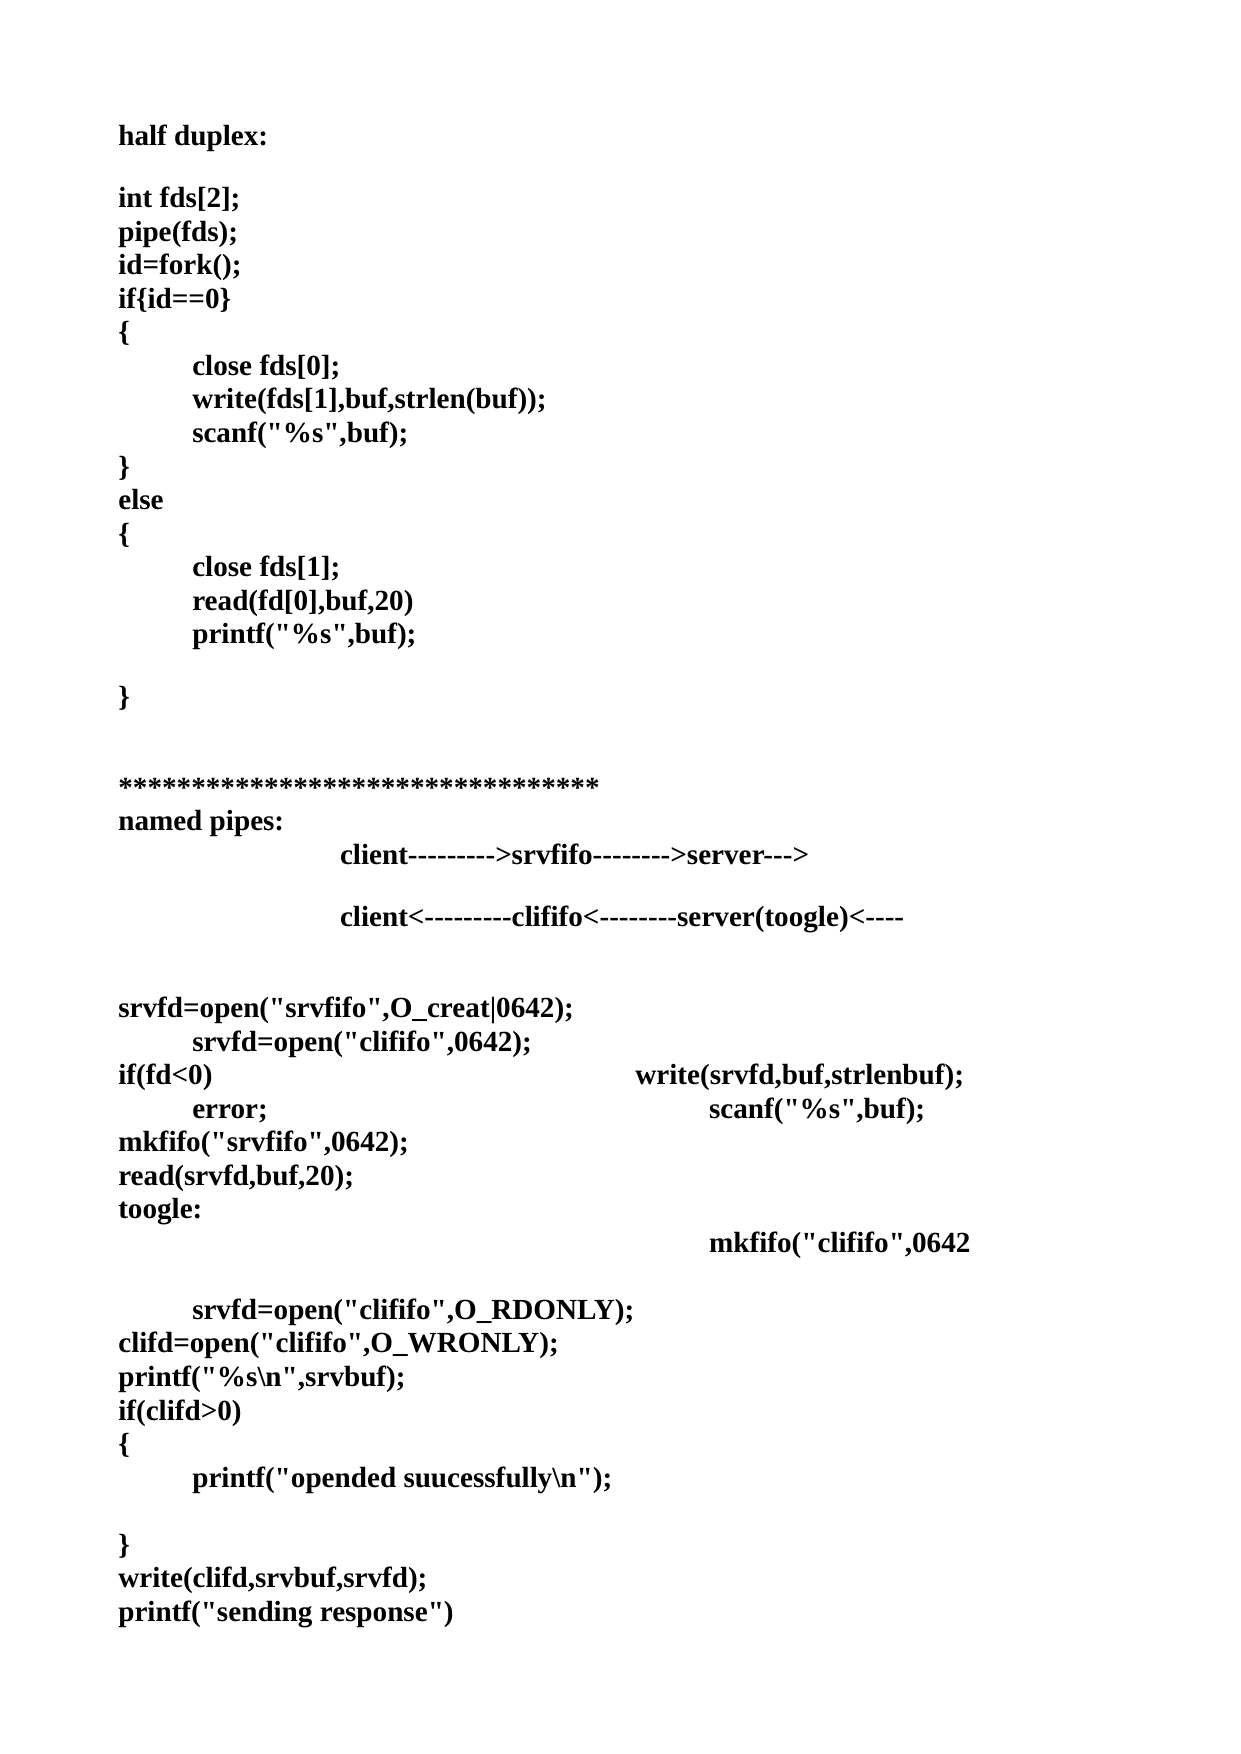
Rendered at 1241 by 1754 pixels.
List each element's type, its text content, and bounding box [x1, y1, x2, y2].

text named pipes: [118, 803, 1122, 837]
text if(clifd>0) [118, 1393, 1122, 1426]
text else [118, 482, 1122, 516]
text scanf("%s",buf); [118, 415, 1122, 449]
text client--------->srvfifo-------->server---> [118, 837, 1122, 870]
text { [118, 1426, 1122, 1460]
text printf("opended suucessfully\n"); [118, 1460, 1122, 1493]
text printf("sending response") [118, 1594, 1122, 1627]
text close fds[1]; [118, 549, 1122, 583]
text printf("%s\n",srvbuf); [118, 1359, 1122, 1393]
text mkfifo("srvfifo",0642); [118, 1124, 1122, 1158]
text half duplex: [118, 118, 1122, 152]
text if(fd<0) write(srvfd,buf,strlenbuf); [118, 1057, 1122, 1091]
text read(srvfd,buf,20); [118, 1158, 1122, 1191]
text write(fds[1],buf,strlen(buf)); [118, 382, 1122, 415]
text client<---------clififo<--------server(toogle)<---- [118, 899, 1122, 933]
text } [118, 449, 1122, 482]
text read(fd[0],buf,20) [118, 583, 1122, 616]
text error; scanf("%s",buf); [118, 1091, 1122, 1124]
text write(clifd,srvbuf,srvfd); [118, 1560, 1122, 1594]
text srvfd=open("srvfifo",O_creat|0642); srvfd=open("clififo",0642); [118, 990, 1122, 1057]
text printf("%s",buf); [118, 616, 1122, 650]
text close fds[0]; [118, 348, 1122, 382]
text id=fork(); [118, 247, 1122, 281]
text } [118, 679, 1122, 712]
text { [118, 516, 1122, 549]
text int fds[2]; [118, 180, 1122, 214]
text { [118, 314, 1122, 348]
text } [118, 1527, 1122, 1560]
text srvfd=open("clififo",O_RDONLY); [118, 1258, 1122, 1326]
text ********************************* [118, 770, 1122, 803]
text if{id==0} [118, 281, 1122, 314]
text clifd=open("clififo",O_WRONLY); [118, 1326, 1122, 1359]
text toogle: [118, 1191, 1122, 1225]
text pipe(fds); [118, 214, 1122, 247]
text mkfifo("clififo",0642 [118, 1225, 1122, 1258]
